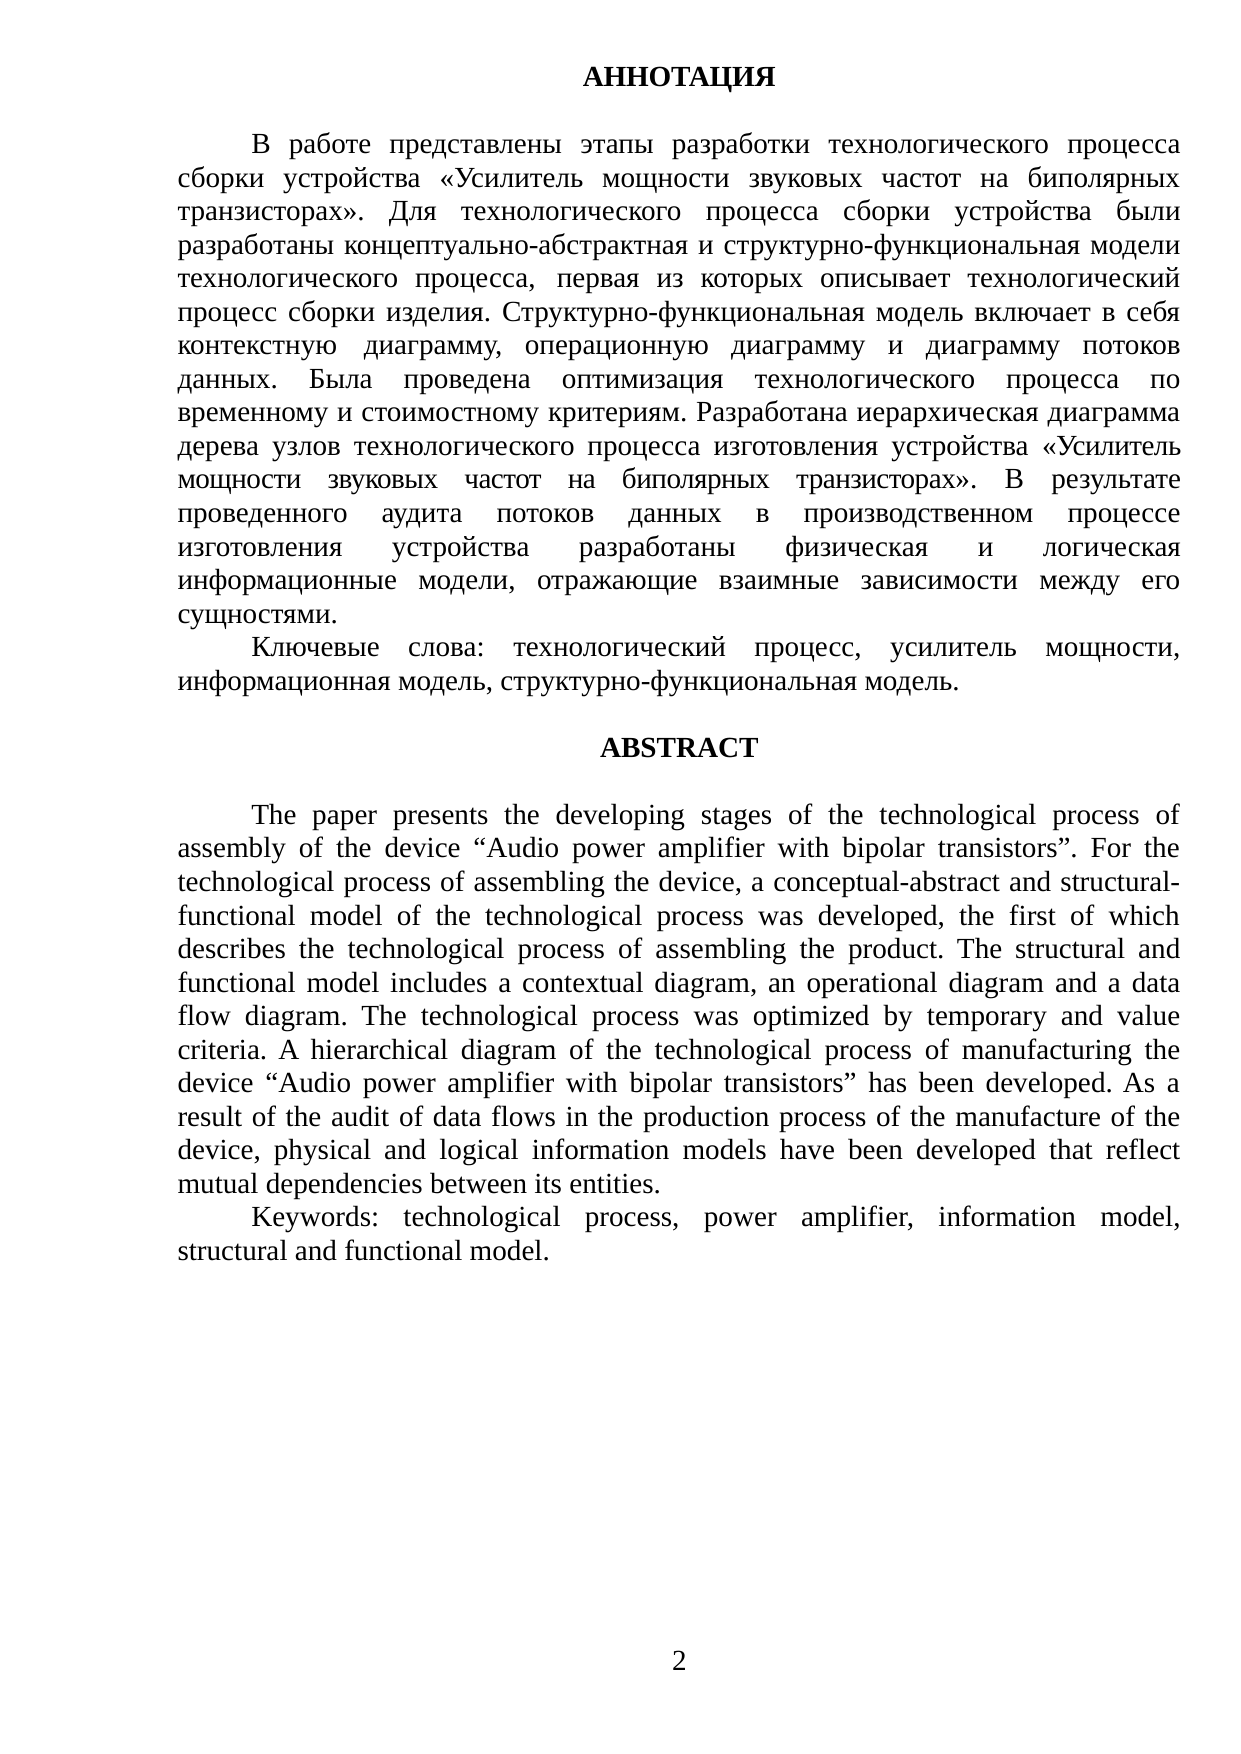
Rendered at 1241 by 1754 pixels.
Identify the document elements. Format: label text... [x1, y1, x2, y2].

text Ключевые слова: технологический процесс, усилитель мощности, информационная модель, структурно-функциональная модель. [177, 629, 1181, 696]
subtitle АННОТАЦИЯ [177, 59, 1181, 93]
text The paper presents the developing stages of the technological process of assembly of the device “Audio power amplifier with bipolar transistors”. For the technological process of assembling the device, a conceptual-abstract and structural-functional model of the technological process was developed, the first of which describes the technological process of assembling the product. The structural and functional model includes a contextual diagram, an operational diagram and a data flow diagram. The technological process was optimized by temporary and value criteria. A hierarchical diagram of the technological process of manufacturing the device “Audio power amplifier with bipolar transistors” has been developed. As a result of the audit of data flows in the production process of the manufacture of the device, physical and logical information models have been developed that reflect mutual dependencies between its entities. [177, 797, 1181, 1199]
text Keywords: technological process, power amplifier, information model, structural and functional model. [177, 1199, 1181, 1267]
text В работе представлены этапы разработки технологического процесса сборки устройства «Усилитель мощности звуковых частот на биполярных транзисторах». Для технологического процесса сборки устройства были разработаны концептуально-абстрактная и структурно-функциональная модели технологического процесса, первая из которых описывает технологический процесс сборки изделия. Структурно-функциональная модель включает в себя контекстную диаграмму, операционную диаграмму и диаграмму потоков данных. Была проведена оптимизация технологического процесса по временному и стоимостному критериям. Разработана иерархическая диаграмма дерева узлов технологического процесса изготовления устройства «Усилитель мощности звуковых частот на биполярных транзисторах». В результате проведенного аудита потоков данных в производственном процессе изготовления устройства разработаны физическая и логическая информационные модели, отражающие взаимные зависимости между его сущностями. [177, 126, 1181, 629]
subtitle ABSTRACT [177, 730, 1181, 763]
